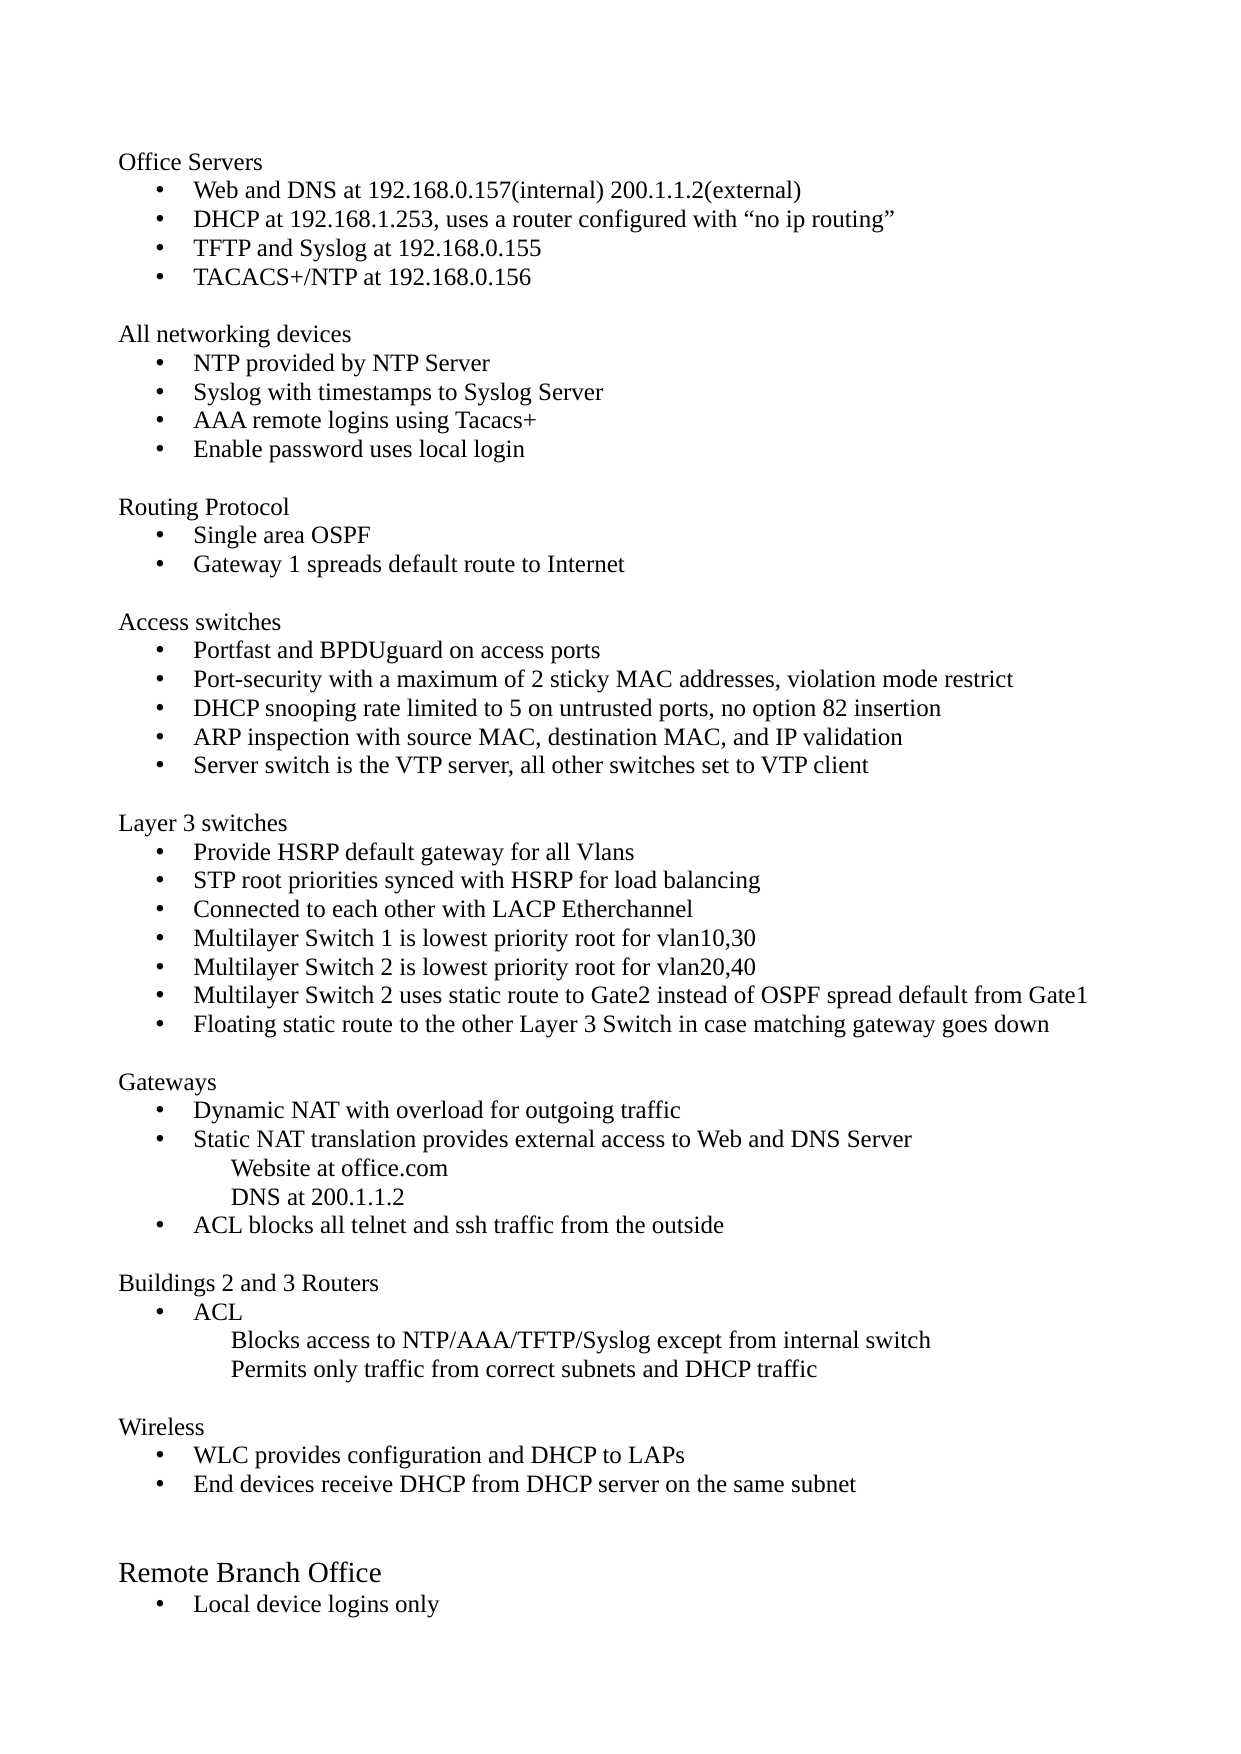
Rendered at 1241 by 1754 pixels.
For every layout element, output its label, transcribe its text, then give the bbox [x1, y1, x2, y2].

list TACACS+/NTP at 192.168.0.156 [156, 262, 1122, 291]
list Static NAT translation provides external access to Web and DNS Server [156, 1124, 1122, 1153]
list ACL blocks all telnet and ssh traffic from the outside [156, 1211, 1122, 1239]
list Multilayer Switch 1 is lowest priority root for vlan10,30 [156, 923, 1122, 952]
list DHCP snooping rate limited to 5 on untrusted ports, no option 82 insertion [156, 693, 1122, 722]
text Access switches [118, 607, 1122, 636]
text Office Servers [118, 147, 1122, 176]
list Provide HSRP default gateway for all Vlans [156, 837, 1122, 866]
list NTP provided by NTP Server [156, 348, 1122, 377]
list Connected to each other with LACP Etherchannel [156, 894, 1122, 923]
list Website at office.com [193, 1153, 1122, 1182]
list Multilayer Switch 2 is lowest priority root for vlan20,40 [156, 952, 1122, 981]
list Floating static route to the other Layer 3 Switch in case matching gateway goes down [156, 1009, 1122, 1038]
list Multilayer Switch 2 uses static route to Gate2 instead of OSPF spread default from Gate1 [156, 981, 1122, 1009]
text All networking devices [118, 319, 1122, 348]
list ARP inspection with source MAC, destination MAC, and IP validation [156, 722, 1122, 751]
list DNS at 200.1.1.2 [193, 1182, 1122, 1211]
text Wireless [118, 1412, 1122, 1441]
text Remote Branch Office [118, 1556, 1122, 1589]
list Enable password uses local login [156, 434, 1122, 463]
list Blocks access to NTP/AAA/TFTP/Syslog except from internal switch [193, 1326, 1122, 1354]
list TFTP and Syslog at 192.168.0.155 [156, 233, 1122, 262]
list Dynamic NAT with overload for outgoing traffic [156, 1096, 1122, 1124]
list Permits only traffic from correct subnets and DHCP traffic [193, 1354, 1122, 1383]
list Local device logins only [156, 1589, 1122, 1618]
list Syslog with timestamps to Syslog Server [156, 377, 1122, 406]
text Gateways [118, 1067, 1122, 1096]
list Server switch is the VTP server, all other switches set to VTP client [156, 751, 1122, 779]
text Buildings 2 and 3 Routers [118, 1268, 1122, 1297]
list Portfast and BPDUguard on access ports [156, 636, 1122, 664]
list Gateway 1 spreads default route to Internet [156, 549, 1122, 578]
list End devices receive DHCP from DHCP server on the same subnet [156, 1469, 1122, 1498]
list Web and DNS at 192.168.0.157(internal) 200.1.1.2(external) [156, 176, 1122, 204]
list Single area OSPF [156, 521, 1122, 549]
text Layer 3 switches [118, 808, 1122, 837]
list DHCP at 192.168.1.253, uses a router configured with “no ip routing” [156, 204, 1122, 233]
text Routing Protocol [118, 492, 1122, 521]
list STP root priorities synced with HSRP for load balancing [156, 866, 1122, 894]
list WLC provides configuration and DHCP to LAPs [156, 1441, 1122, 1469]
list Port-security with a maximum of 2 sticky MAC addresses, violation mode restrict [156, 664, 1122, 693]
list ACL [156, 1297, 1122, 1326]
list AAA remote logins using Tacacs+ [156, 406, 1122, 434]
